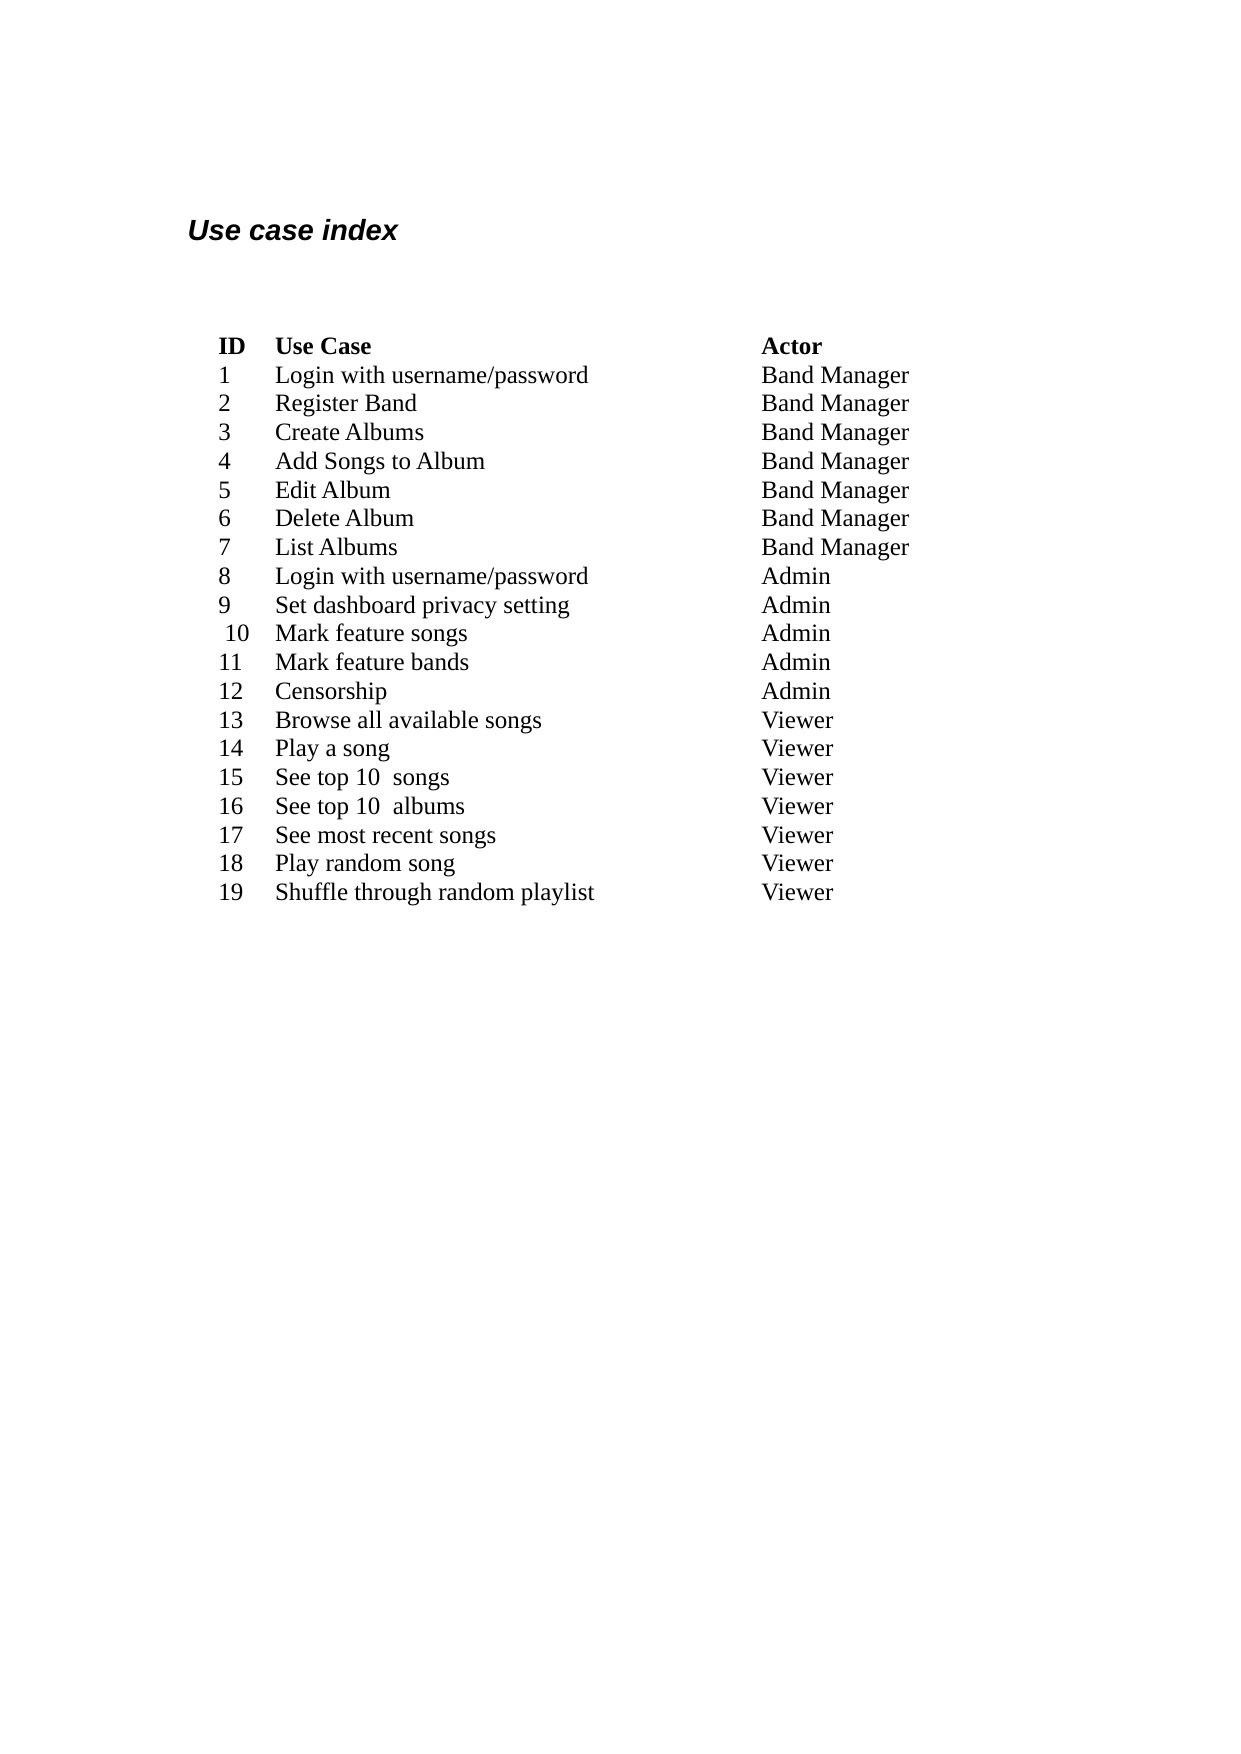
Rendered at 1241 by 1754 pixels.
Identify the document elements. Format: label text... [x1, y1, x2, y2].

table_cell Viewer [750, 849, 1034, 877]
table_cell Band Manager [750, 417, 1034, 446]
table_header Actor [750, 331, 1034, 360]
table_cell 15 [207, 762, 263, 791]
table_cell Admin [750, 590, 1034, 618]
table_cell 8 [207, 561, 263, 590]
subtitle Use case index [187, 212, 1053, 246]
table_cell 11 [207, 647, 263, 676]
table_cell See top 10 albums [264, 791, 750, 820]
table_cell Admin [750, 647, 1034, 676]
table_cell 18 [207, 849, 263, 877]
table_cell Create Albums [264, 417, 750, 446]
table_cell Browse all available songs [264, 705, 750, 733]
table_cell Mark feature songs [264, 619, 750, 647]
table_cell Admin [750, 676, 1034, 705]
table_cell 6 [207, 504, 263, 532]
table_cell 14 [207, 734, 263, 762]
table_cell Login with username/password [264, 561, 750, 590]
table_cell Viewer [750, 820, 1034, 848]
table_cell Viewer [750, 705, 1034, 733]
table_cell Censorship [264, 676, 750, 705]
table_cell 7 [207, 532, 263, 561]
table_cell 12 [207, 676, 263, 705]
table_cell [207, 906, 263, 935]
table_cell Band Manager [750, 389, 1034, 417]
table_header Use Case [264, 331, 750, 360]
table_cell 17 [207, 820, 263, 848]
table_cell [750, 906, 1034, 935]
table_cell 16 [207, 791, 263, 820]
table_cell 2 [207, 389, 263, 417]
table_cell Band Manager [750, 446, 1034, 475]
table_cell [750, 935, 1034, 963]
table_cell Set dashboard privacy setting [264, 590, 750, 618]
table_cell Play a song [264, 734, 750, 762]
table_cell List Albums [264, 532, 750, 561]
table_cell Delete Album [264, 504, 750, 532]
table_cell Band Manager [750, 504, 1034, 532]
table_cell [264, 906, 750, 935]
table_cell [207, 935, 263, 963]
table_cell Play random song [264, 849, 750, 877]
table_cell Viewer [750, 791, 1034, 820]
table_cell Band Manager [750, 475, 1034, 503]
table_cell See top 10 songs [264, 762, 750, 791]
table_cell See most recent songs [264, 820, 750, 848]
table_cell Viewer [750, 877, 1034, 906]
table_cell Register Band [264, 389, 750, 417]
table_cell 4 [207, 446, 263, 475]
table_cell Viewer [750, 762, 1034, 791]
table_cell Band Manager [750, 360, 1034, 388]
table_cell Shuffle through random playlist [264, 877, 750, 906]
table_cell 10 [207, 619, 263, 647]
table_cell 5 [207, 475, 263, 503]
table_cell Band Manager [750, 532, 1034, 561]
table_cell 1 [207, 360, 263, 388]
table_header ID [207, 331, 263, 360]
table_cell Admin [750, 619, 1034, 647]
table_cell Mark feature bands [264, 647, 750, 676]
table_cell Admin [750, 561, 1034, 590]
table_cell Login with username/password [264, 360, 750, 388]
table_cell Edit Album [264, 475, 750, 503]
table_cell Viewer [750, 734, 1034, 762]
table_cell Add Songs to Album [264, 446, 750, 475]
table_cell 3 [207, 417, 263, 446]
table_cell 19 [207, 877, 263, 906]
table_cell [264, 935, 750, 963]
table_cell 9 [207, 590, 263, 618]
table_cell 13 [207, 705, 263, 733]
